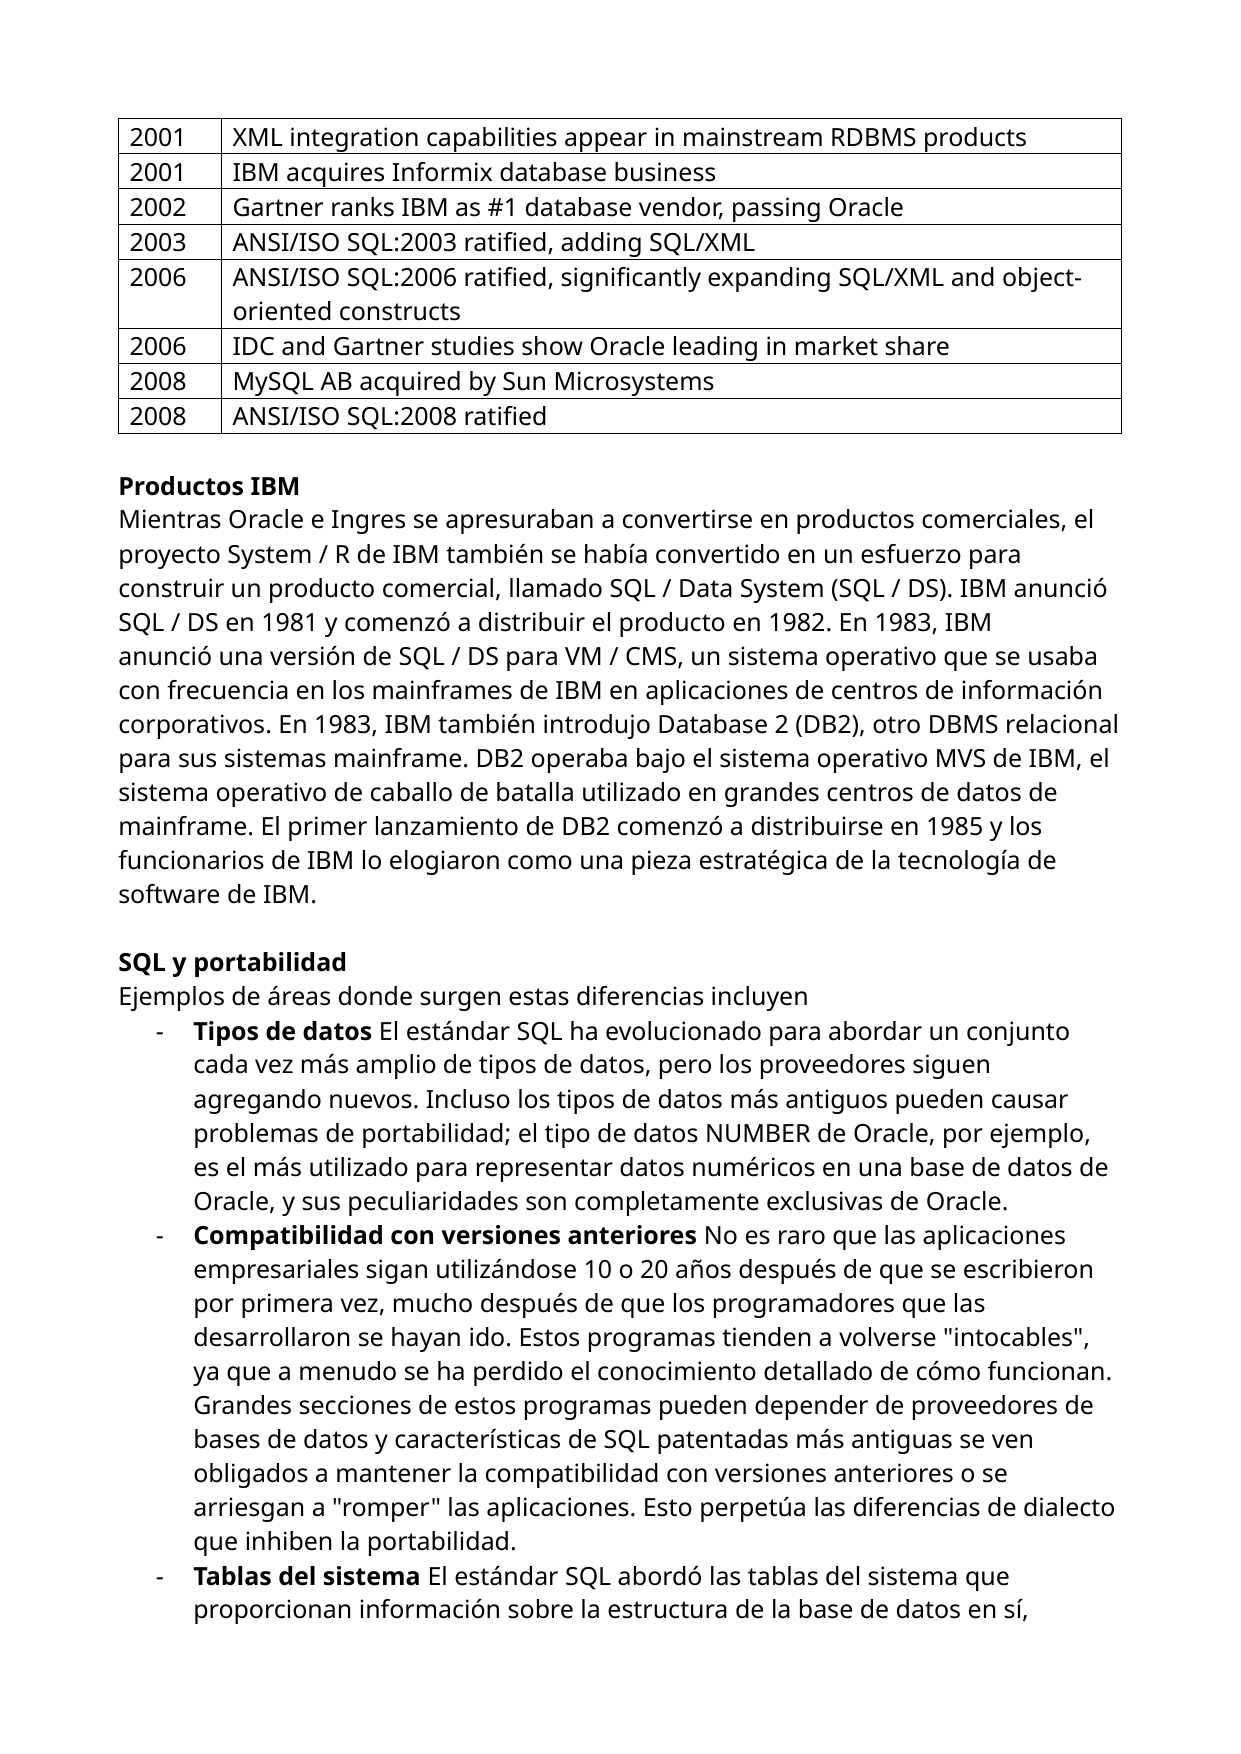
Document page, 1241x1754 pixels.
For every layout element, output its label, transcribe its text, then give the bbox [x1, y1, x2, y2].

table_cell MySQL AB acquired by Sun Microsystems [222, 364, 1121, 398]
table_cell 2006 [119, 260, 221, 328]
table_cell 2003 [119, 225, 221, 258]
text Productos IBM [118, 468, 1122, 502]
table_cell 2008 [119, 399, 221, 433]
table_cell 2001 [119, 119, 221, 153]
table_cell IDC and Gartner studies show Oracle leading in market share [222, 329, 1121, 363]
list Tipos de datos El estándar SQL ha evolucionado para abordar un conjunto cada vez más amplio de tipos de datos, pero los proveedores siguen agregando nuevos. Incluso los tipos de datos más antiguos pueden causar problemas de portabilidad; el tipo de datos NUMBER de Oracle, por ejemplo, es el más utilizado para representar datos numéricos en una base de datos de Oracle, y sus peculiaridades son completamente exclusivas de Oracle. [156, 1013, 1122, 1217]
table_cell XML integration capabilities appear in mainstream RDBMS products [222, 119, 1121, 153]
list Tablas del sistema El estándar SQL abordó las tablas del sistema que proporcionan información sobre la estructura de la base de datos en sí, [156, 1558, 1122, 1626]
table_cell 2006 [119, 329, 221, 363]
text anunció una versión de SQL / DS para VM / CMS, un sistema operativo que se usaba con frecuencia en los mainframes de IBM en aplicaciones de centros de información corporativos. En 1983, IBM también introdujo Database 2 (DB2), otro DBMS relacional para sus sistemas mainframe. DB2 operaba bajo el sistema operativo MVS de IBM, el sistema operativo de caballo de batalla utilizado en grandes centros de datos de mainframe. El primer lanzamiento de DB2 comenzó a distribuirse en 1985 y los funcionarios de IBM lo elogiaron como una pieza estratégica de la tecnología de software de IBM. [118, 638, 1122, 911]
text Mientras Oracle e Ingres se apresuraban a convertirse en productos comerciales, el proyecto System / R de IBM también se había convertido en un esfuerzo para construir un producto comercial, llamado SQL / Data System (SQL / DS). IBM anunció SQL / DS en 1981 y comenzó a distribuir el producto en 1982. En 1983, IBM [118, 502, 1122, 638]
table_cell ANSI/ISO SQL:2006 ratified, significantly expanding SQL/XML and object-oriented constructs [222, 260, 1121, 328]
text Ejemplos de áreas donde surgen estas diferencias incluyen [118, 979, 1122, 1013]
table_cell 2001 [119, 154, 221, 188]
list Compatibilidad con versiones anteriores No es raro que las aplicaciones empresariales sigan utilizándose 10 o 20 años después de que se escribieron por primera vez, mucho después de que los programadores que las desarrollaron se hayan ido. Estos programas tienden a volverse "intocables", ya que a menudo se ha perdido el conocimiento detallado de cómo funcionan. Grandes secciones de estos programas pueden depender de proveedores de bases de datos y características de SQL patentadas más antiguas se ven obligados a mantener la compatibilidad con versiones anteriores o se arriesgan a "romper" las aplicaciones. Esto perpetúa las diferencias de dialecto que inhiben la portabilidad. [156, 1217, 1122, 1558]
text SQL y portabilidad [118, 945, 1122, 979]
table_cell 2008 [119, 364, 221, 398]
table_cell ANSI/ISO SQL:2003 ratified, adding SQL/XML [222, 225, 1121, 258]
table_cell 2002 [119, 189, 221, 223]
table_cell Gartner ranks IBM as #1 database vendor, passing Oracle [222, 189, 1121, 223]
table_cell ANSI/ISO SQL:2008 ratified [222, 399, 1121, 433]
table_cell IBM acquires Informix database business [222, 154, 1121, 188]
